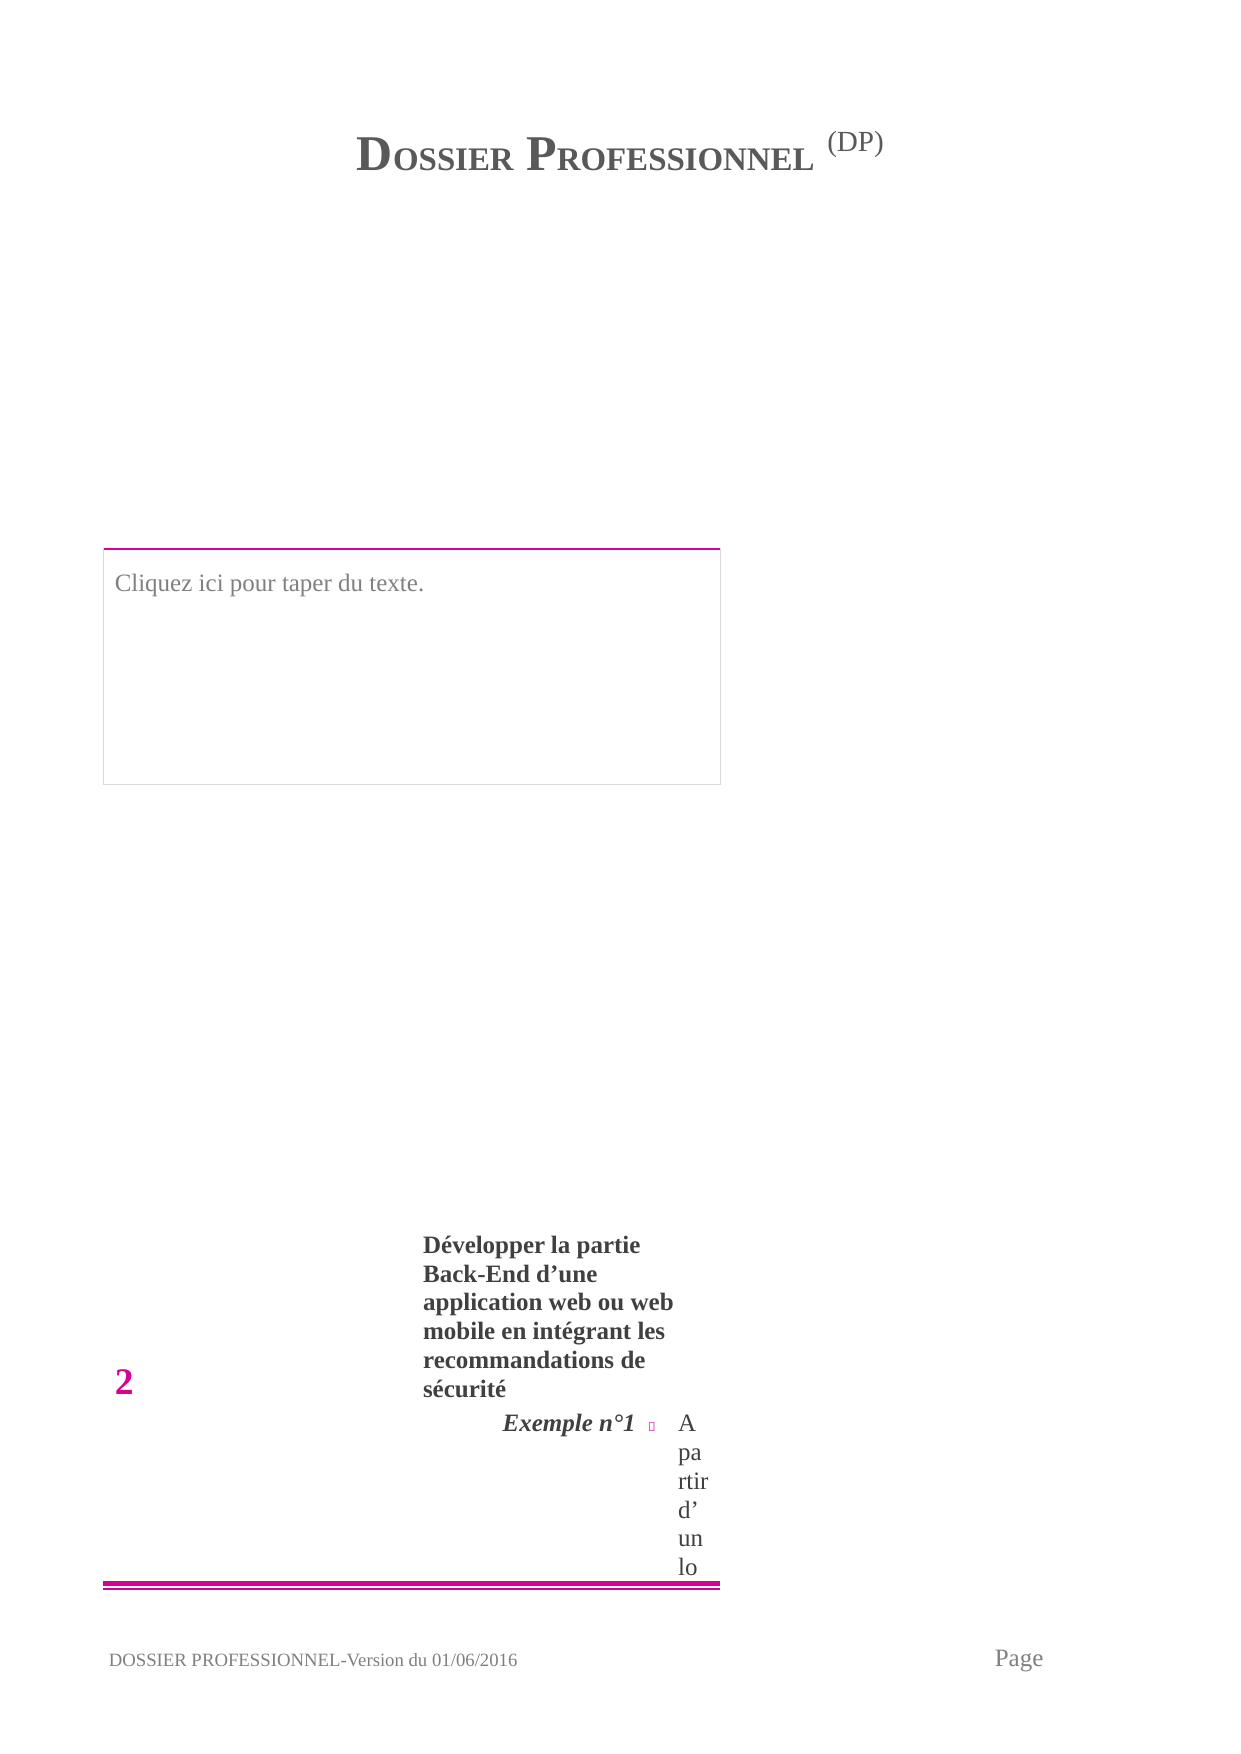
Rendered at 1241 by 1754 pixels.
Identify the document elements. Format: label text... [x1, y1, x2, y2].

table_cell Cliquez ici pour taper du texte. [104, 550, 720, 784]
table_cell Exemple n°1  [103, 1403, 667, 1581]
table_header Développer la partie Back-End d’une application web ou web mobile en intégrant les recommandations de sécurité [412, 1224, 720, 1402]
table_cell A partir d’un lo [667, 1403, 720, 1581]
table_header 2 [103, 1224, 412, 1402]
